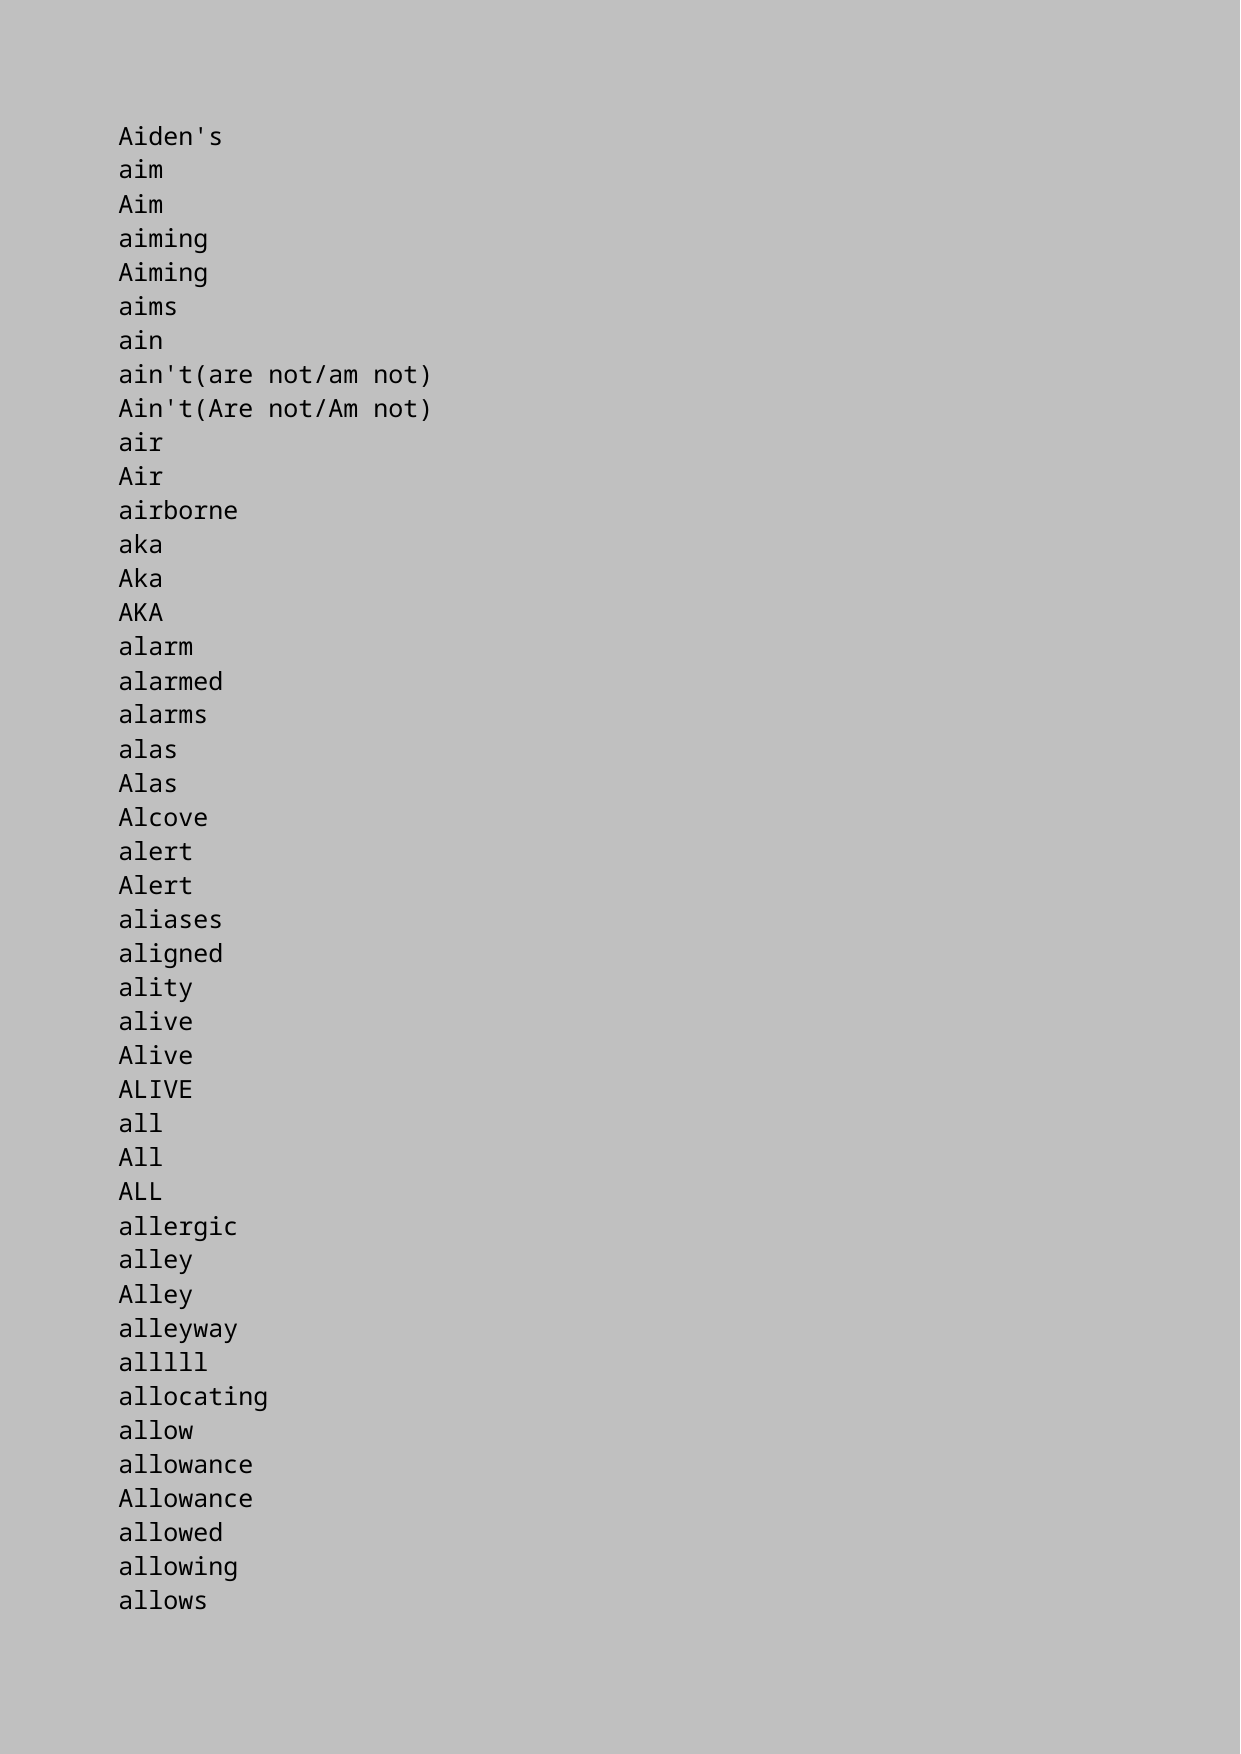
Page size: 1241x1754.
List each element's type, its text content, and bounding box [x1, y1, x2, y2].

text alley [118, 1242, 1122, 1276]
text allowance [118, 1447, 1122, 1481]
text Air [118, 459, 1122, 493]
text alarmed [118, 663, 1122, 697]
text Alley [118, 1276, 1122, 1310]
text Allowance [118, 1481, 1122, 1515]
text alas [118, 731, 1122, 765]
text aim [118, 152, 1122, 186]
text aliases [118, 902, 1122, 936]
text alleyway [118, 1310, 1122, 1344]
text ality [118, 970, 1122, 1004]
text Aiden's [118, 118, 1122, 152]
text ain [118, 322, 1122, 357]
text allowed [118, 1515, 1122, 1549]
text Alive [118, 1038, 1122, 1072]
text All [118, 1140, 1122, 1174]
text allow [118, 1412, 1122, 1447]
text aims [118, 288, 1122, 322]
text aka [118, 527, 1122, 561]
text air [118, 425, 1122, 459]
text Alert [118, 867, 1122, 902]
text alllll [118, 1344, 1122, 1378]
text Ain't(Are not/Am not) [118, 391, 1122, 425]
text all [118, 1106, 1122, 1140]
text aligned [118, 936, 1122, 970]
text allowing [118, 1549, 1122, 1583]
text airborne [118, 493, 1122, 527]
text alert [118, 833, 1122, 867]
text allows [118, 1583, 1122, 1617]
text Aiming [118, 254, 1122, 288]
text ALL [118, 1174, 1122, 1208]
text alarms [118, 697, 1122, 731]
text ALIVE [118, 1072, 1122, 1106]
text alive [118, 1004, 1122, 1038]
text aiming [118, 220, 1122, 254]
text Aim [118, 186, 1122, 220]
text AKA [118, 595, 1122, 629]
text Alas [118, 765, 1122, 799]
text alarm [118, 629, 1122, 663]
text Alcove [118, 799, 1122, 833]
text allocating [118, 1378, 1122, 1412]
text ain't(are not/am not) [118, 357, 1122, 391]
text allergic [118, 1208, 1122, 1242]
text Aka [118, 561, 1122, 595]
